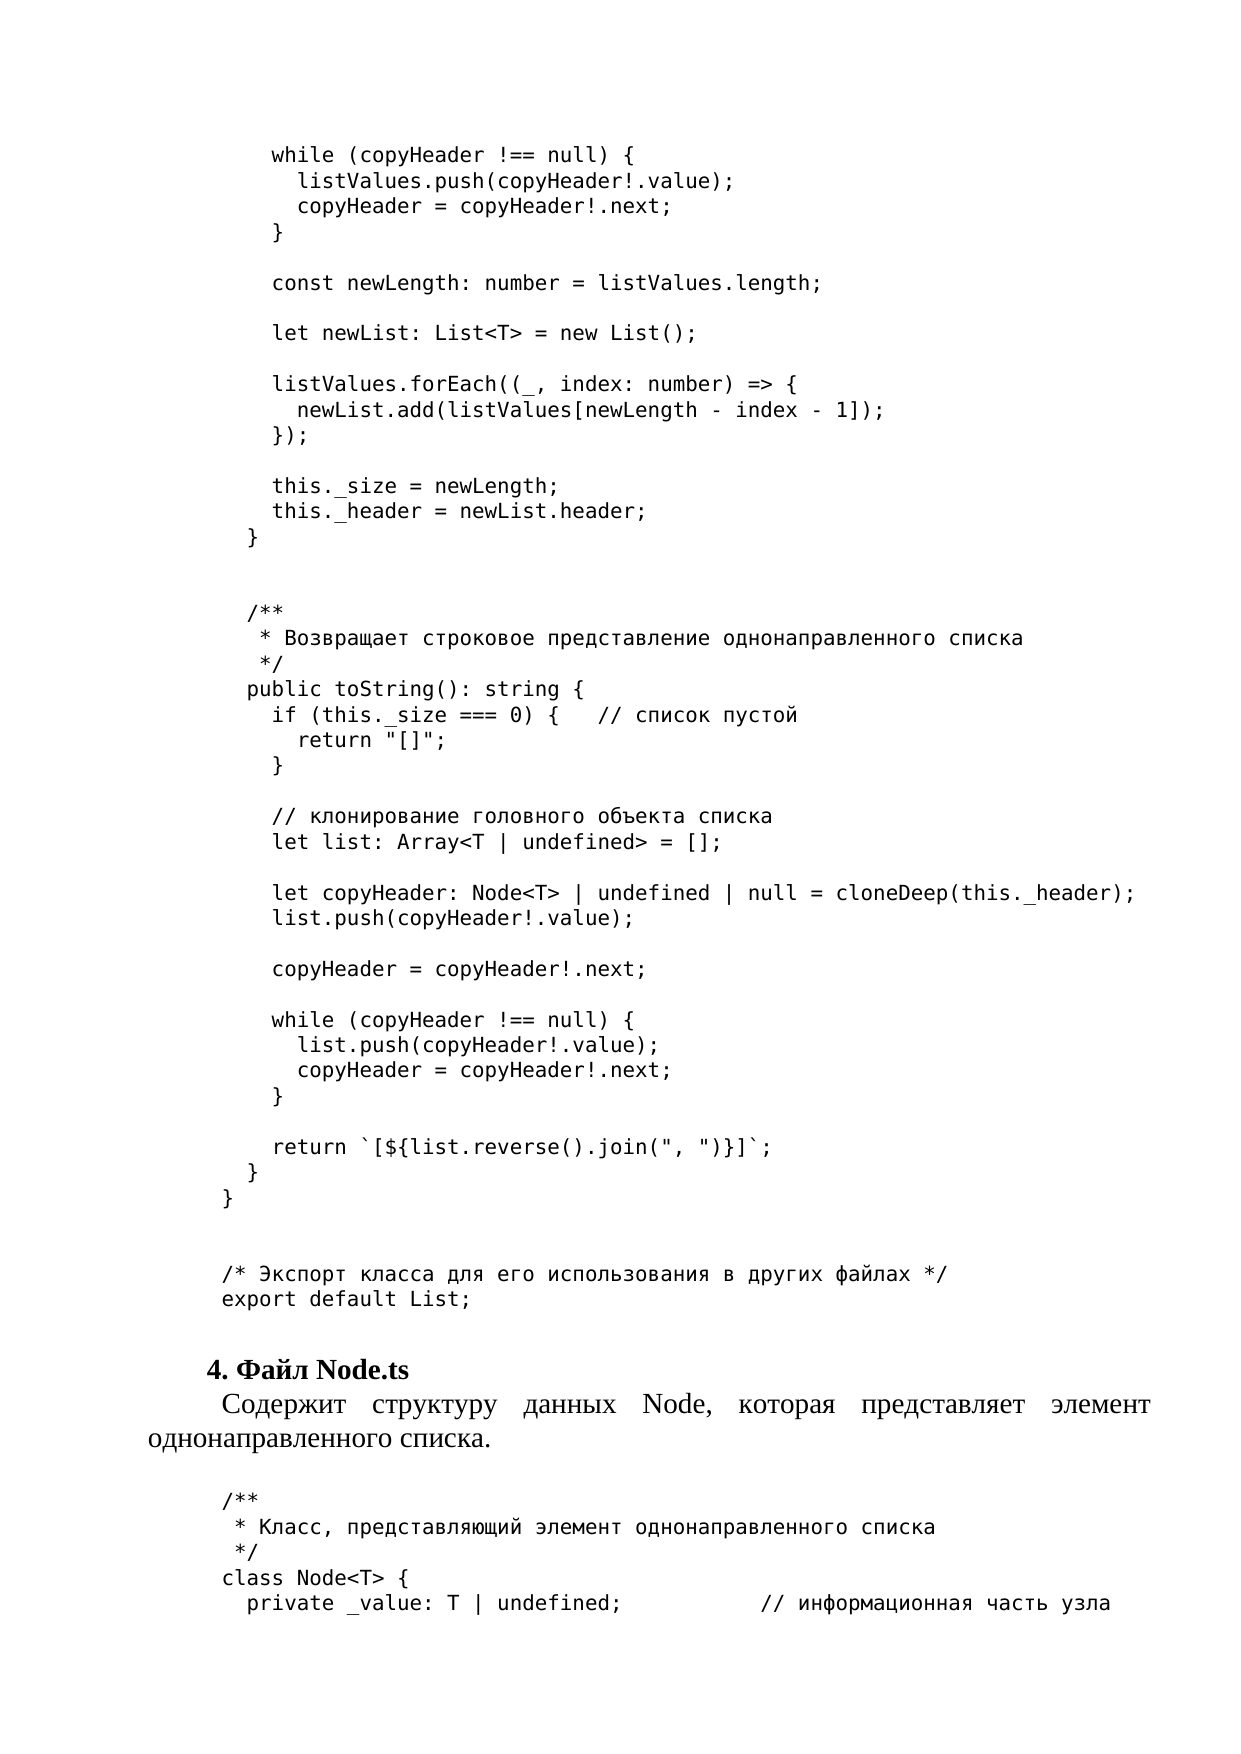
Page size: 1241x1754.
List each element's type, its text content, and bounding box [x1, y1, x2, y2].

text return `[${list.reverse().join(", ")}]`; [148, 1135, 1152, 1159]
text private _value: T | undefined; // информационная часть узла [148, 1591, 1152, 1615]
text export default List; [148, 1287, 1152, 1312]
text */ [148, 652, 1152, 676]
text if (this._size === 0) { // список пустой [148, 703, 1152, 727]
text copyHeader = copyHeader!.next; [148, 1058, 1152, 1083]
text let list: Array<T | undefined> = []; [148, 830, 1152, 854]
text newList.add(listValues[newLength - index - 1]); [148, 398, 1152, 422]
text let newList: List<T> = new List(); [148, 321, 1152, 346]
text // клонирование головного объекта списка [148, 804, 1152, 829]
text listValues.push(copyHeader!.value); [148, 169, 1152, 193]
text list.push(copyHeader!.value); [148, 1033, 1152, 1057]
text return "[]"; [148, 728, 1152, 752]
text /** [148, 1489, 1152, 1514]
text copyHeader = copyHeader!.next; [148, 194, 1152, 219]
text /* Экспорт класса для его использования в других файлах */ [148, 1262, 1152, 1286]
text /** [148, 601, 1152, 625]
text */ [148, 1540, 1152, 1564]
text public toString(): string { [148, 677, 1152, 702]
text list.push(copyHeader!.value); [148, 906, 1152, 930]
text let copyHeader: Node<T> | undefined | null = cloneDeep(this._header); [148, 881, 1152, 905]
text } [148, 525, 1152, 549]
text this._header = newList.header; [148, 499, 1152, 524]
text } [148, 1160, 1152, 1184]
text while (copyHeader !== null) { [148, 143, 1152, 168]
text * Возвращает строковое представление однонаправленного списка [148, 626, 1152, 651]
text class Node<T> { [148, 1566, 1152, 1590]
text Содержит структуру данных Node, которая представляет элемент однонаправленного списка. [148, 1386, 1152, 1453]
text copyHeader = copyHeader!.next; [148, 957, 1152, 981]
text this._size = newLength; [148, 474, 1152, 498]
text }); [148, 423, 1152, 447]
text } [148, 753, 1152, 778]
text } [148, 1186, 1152, 1210]
text } [148, 220, 1152, 244]
text } [148, 1084, 1152, 1108]
subtitle 4. Файл Node.ts [148, 1352, 1152, 1386]
text * Класс, представляющий элемент однонаправленного списка [148, 1515, 1152, 1539]
text listValues.forEach((_, index: number) => { [148, 372, 1152, 397]
text const newLength: number = listValues.length; [148, 271, 1152, 295]
text while (copyHeader !== null) { [148, 1008, 1152, 1032]
